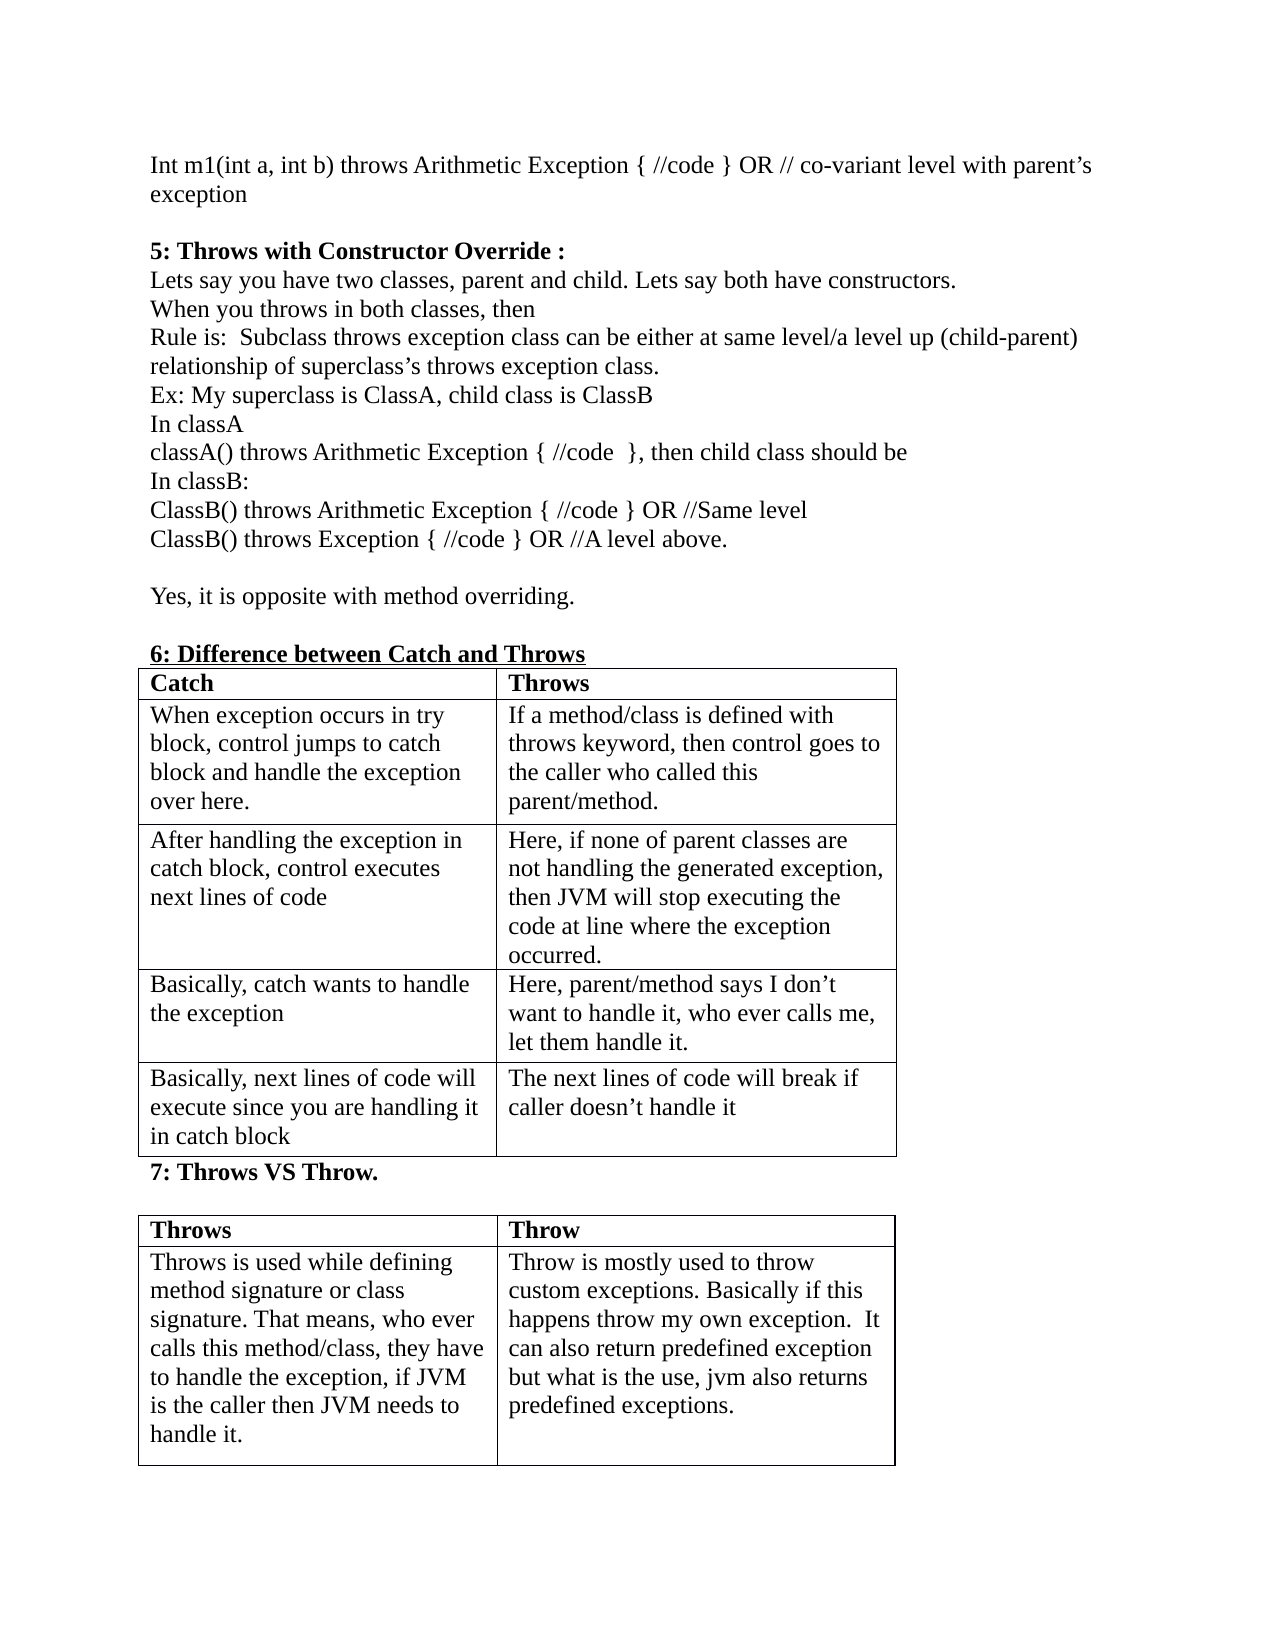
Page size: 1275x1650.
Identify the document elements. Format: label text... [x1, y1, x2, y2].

text Yes, it is opposite with method overriding. [150, 581, 1125, 610]
text In classB: [150, 466, 1125, 495]
table_cell Basically, catch wants to handle the exception [139, 970, 496, 1062]
text Lets say you have two classes, parent and child. Lets say both have constructors. [150, 265, 1125, 294]
text In classA [150, 409, 1125, 437]
text Ex: My superclass is ClassA, child class is ClassB [150, 380, 1125, 409]
text Int m1(int a, int b) throws Arithmetic Exception { //code } OR // co-variant level with parent’s exception [150, 150, 1125, 207]
table_cell Here, if none of parent classes are not handling the generated exception, then JVM will stop executing the code at line where the exception occurred. [497, 825, 896, 968]
text ClassB() throws Arithmetic Exception { //code } OR //Same level [150, 495, 1125, 524]
table_cell The next lines of code will break if caller doesn’t handle it [497, 1063, 896, 1156]
text 5: Throws with Constructor Override : [150, 236, 1125, 265]
table_header Catch [139, 669, 496, 699]
table_header Throws [139, 1216, 497, 1246]
text 6: Difference between Catch and Throws [150, 639, 1125, 667]
text 7: Throws VS Throw. [150, 1157, 1125, 1186]
table_cell When exception occurs in try block, control jumps to catch block and handle the exception over here. [139, 700, 496, 824]
table_header Throw [498, 1216, 894, 1246]
table_cell Here, parent/method says I don’t want to handle it, who ever calls me, let them handle it. [497, 970, 896, 1062]
table_cell Throws is used while defining method signature or class signature. That means, who ever calls this method/class, they have to handle the exception, if JVM is the caller then JVM needs to handle it. [139, 1247, 497, 1464]
text When you throws in both classes, then [150, 294, 1125, 322]
table_cell Throw is mostly used to throw custom exceptions. Basically if this happens throw my own exception. It can also return predefined exception but what is the use, jvm also returns predefined exceptions. [498, 1247, 894, 1464]
table_cell If a method/class is defined with throws keyword, then control goes to the caller who called this parent/method. [497, 700, 896, 824]
text Rule is: Subclass throws exception class can be either at same level/a level up (child-parent) relationship of superclass’s throws exception class. [150, 322, 1125, 380]
table_cell Basically, next lines of code will execute since you are handling it in catch block [139, 1063, 496, 1156]
table_cell After handling the exception in catch block, control executes next lines of code [139, 825, 496, 968]
text classA() throws Arithmetic Exception { //code }, then child class should be [150, 437, 1125, 466]
text ClassB() throws Exception { //code } OR //A level above. [150, 524, 1125, 552]
table_header Throws [497, 669, 896, 699]
